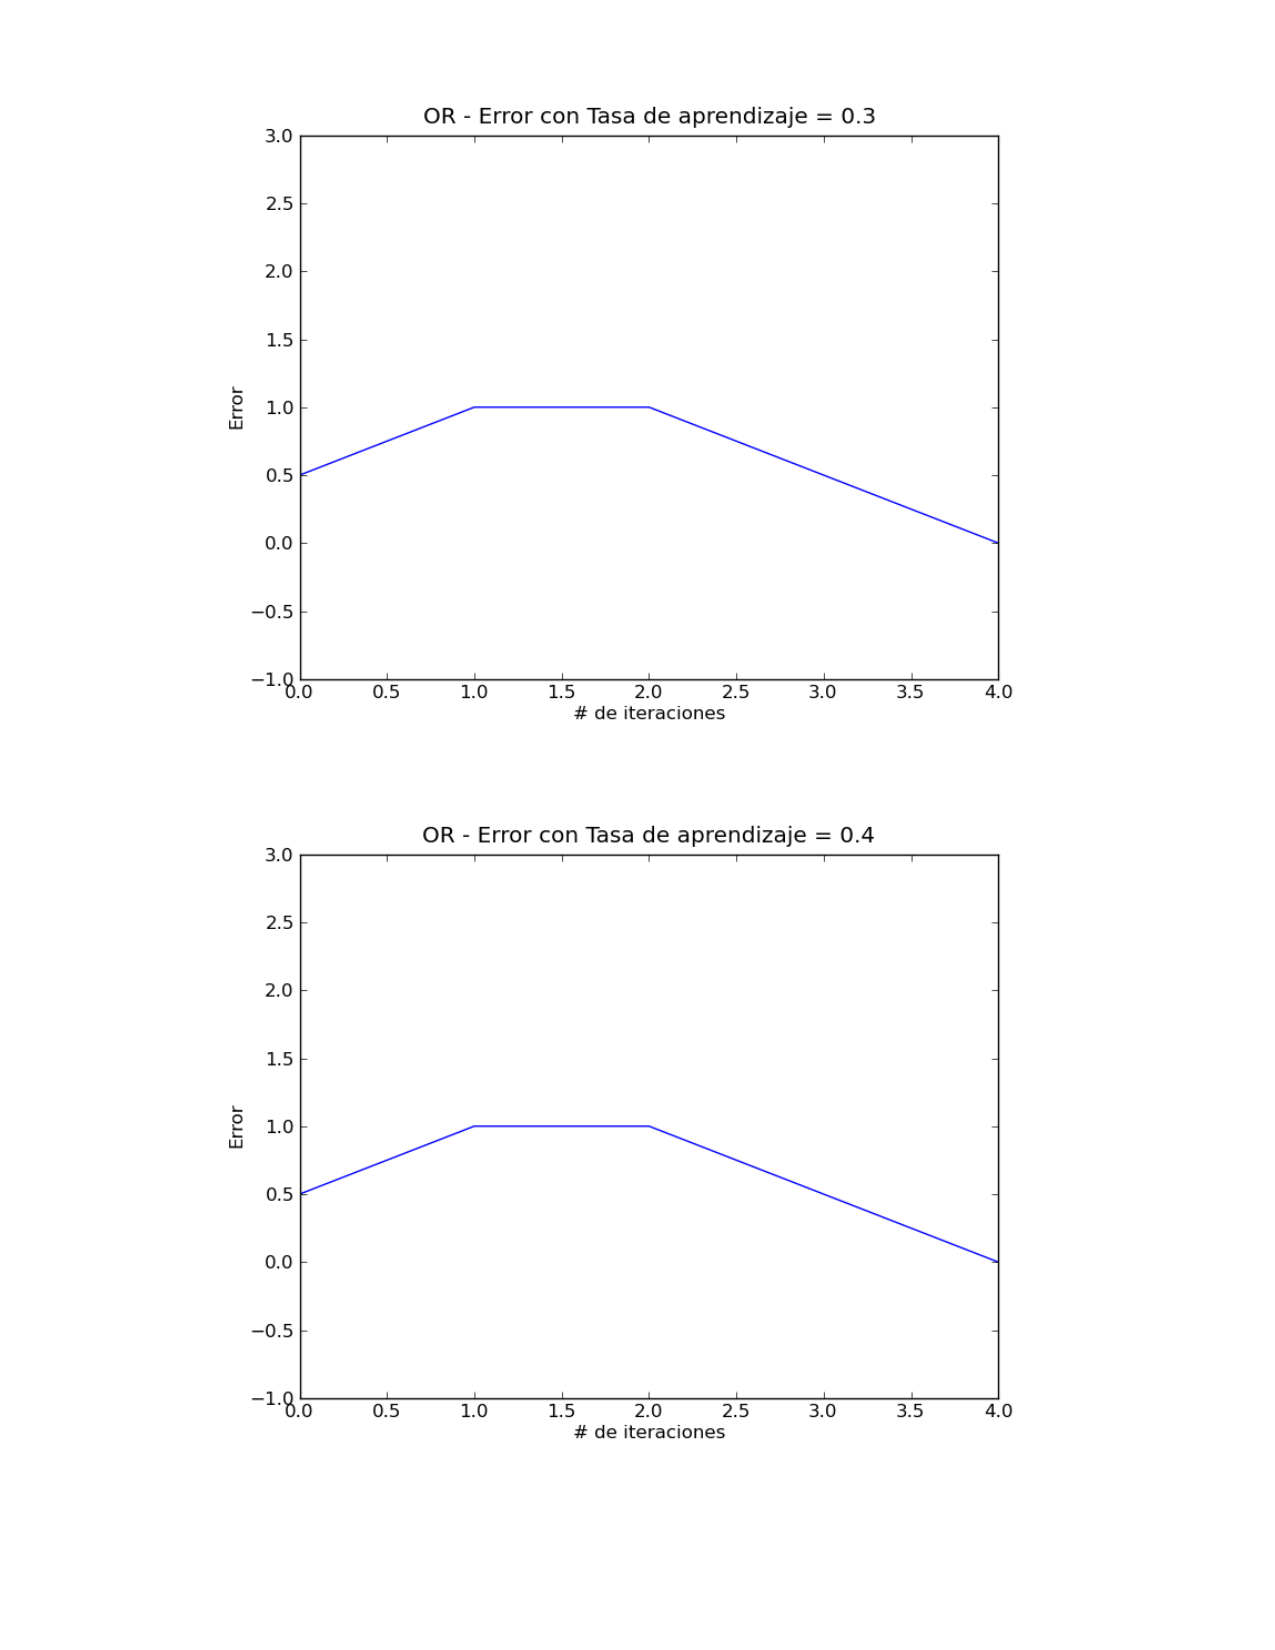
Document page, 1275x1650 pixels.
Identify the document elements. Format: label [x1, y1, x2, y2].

picture [187, 787, 1088, 1466]
picture [187, 68, 1088, 747]
